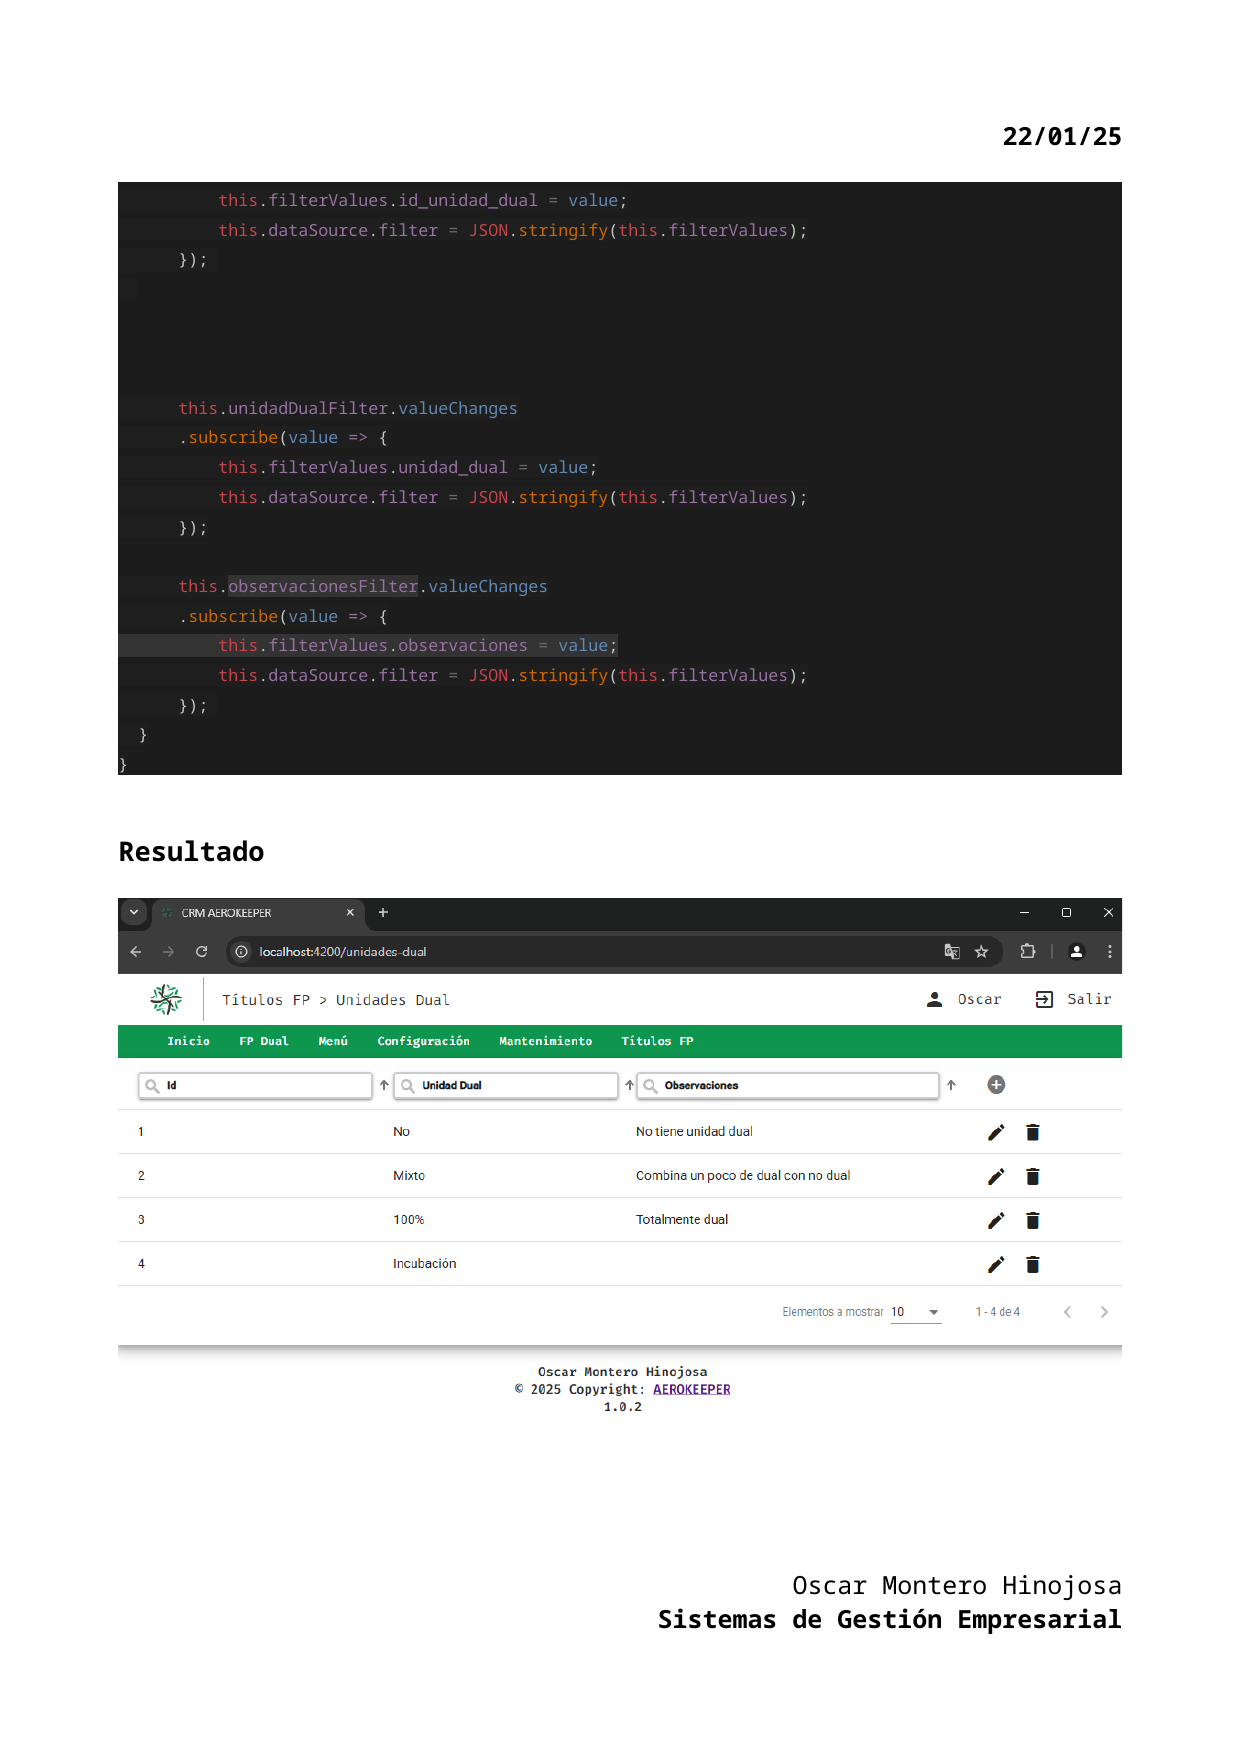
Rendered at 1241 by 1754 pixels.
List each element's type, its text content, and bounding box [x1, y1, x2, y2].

text this.observacionesFilter.valueChanges [118, 568, 1122, 597]
text this.filterValues.observaciones = value; [118, 627, 1122, 657]
text this.dataSource.filter = JSON.stringify(this.filterValues); [118, 657, 1122, 686]
text this.dataSource.filter = JSON.stringify(this.filterValues); [118, 211, 1122, 241]
text Resultado [118, 833, 1122, 870]
text }); [118, 241, 1122, 271]
text this.dataSource.filter = JSON.stringify(this.filterValues); [118, 478, 1122, 508]
text } [118, 746, 1122, 775]
text this.filterValues.unidad_dual = value; [118, 449, 1122, 478]
text }); [118, 508, 1122, 538]
text }); [118, 686, 1122, 716]
text } [118, 716, 1122, 746]
picture [118, 898, 1123, 1417]
text .subscribe(value => { [118, 597, 1122, 627]
text this.unidadDualFilter.valueChanges [118, 389, 1122, 419]
text this.filterValues.id_unidad_dual = value; [118, 182, 1122, 211]
text .subscribe(value => { [118, 419, 1122, 449]
